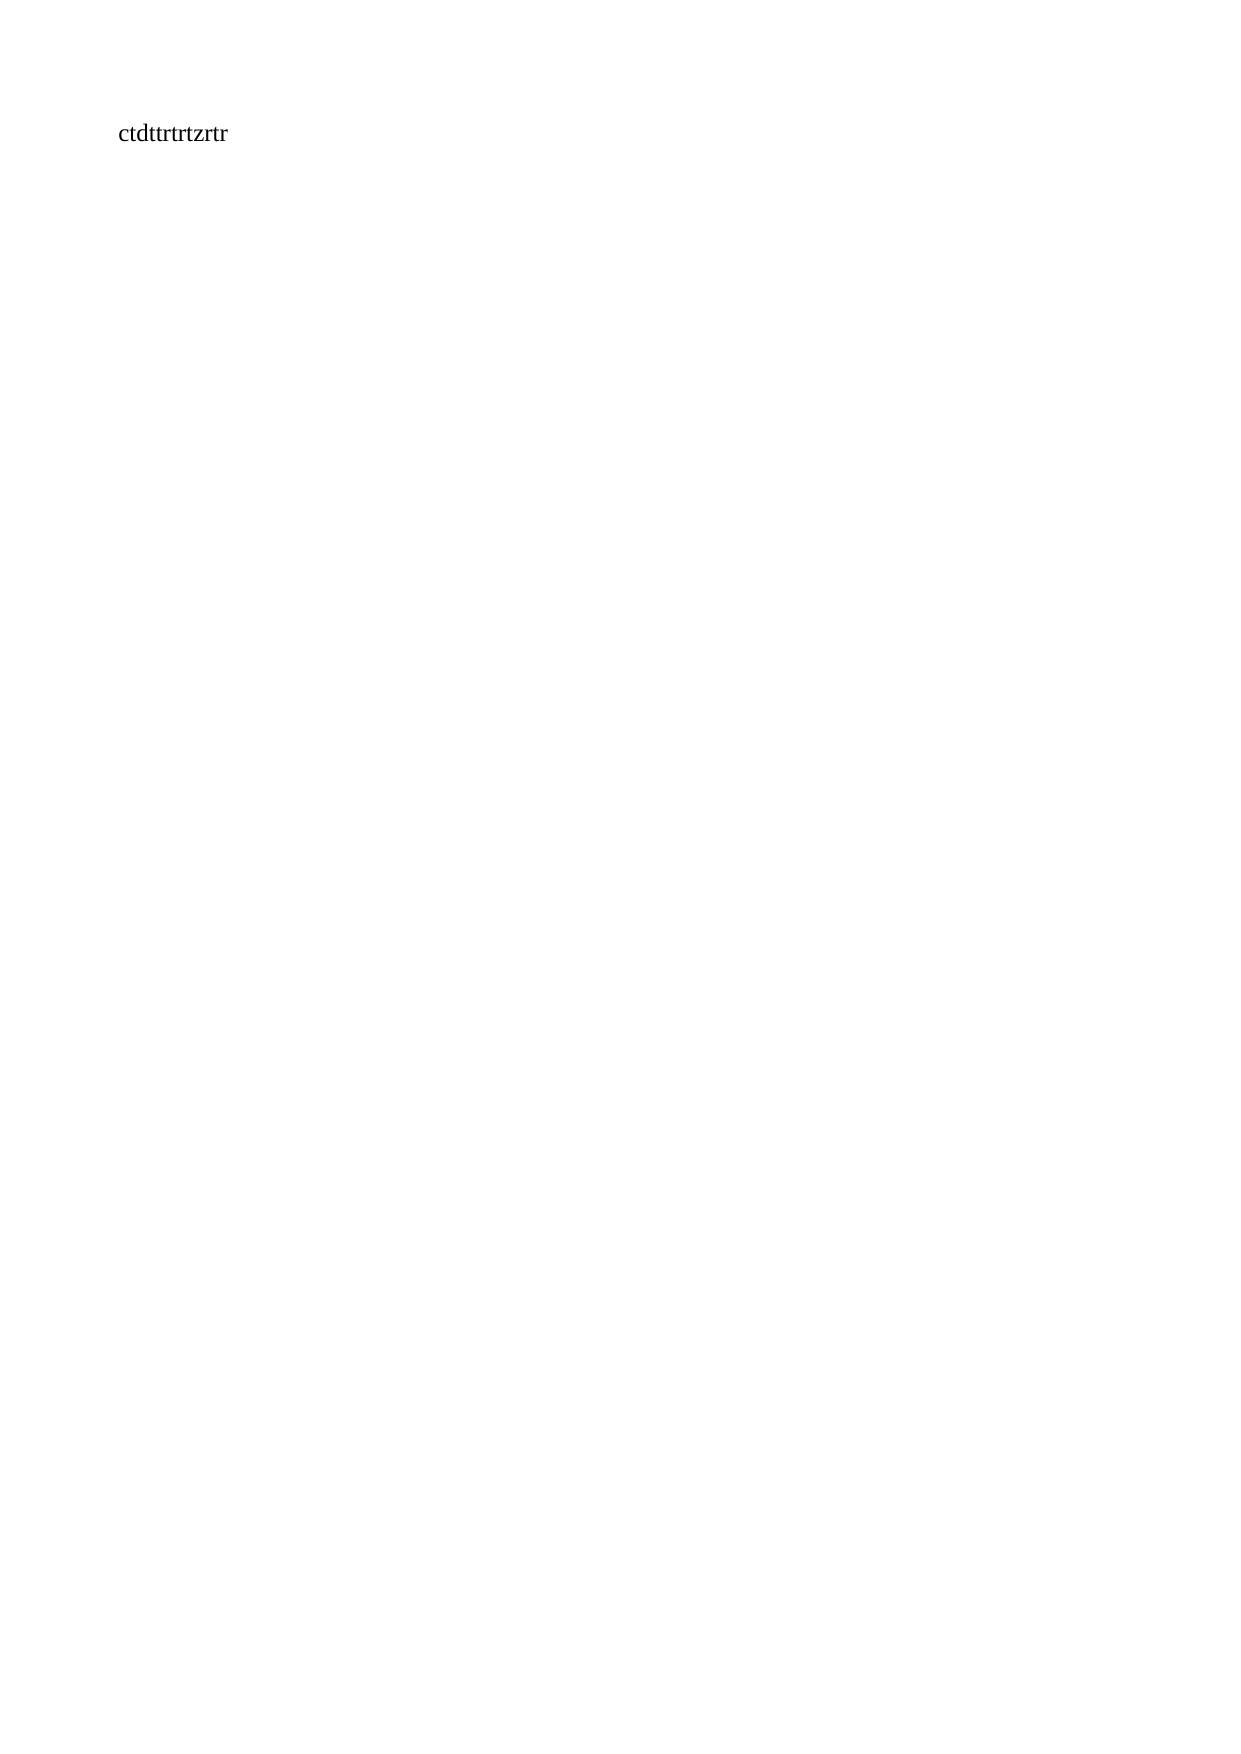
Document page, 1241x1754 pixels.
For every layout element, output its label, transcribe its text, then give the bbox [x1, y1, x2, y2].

text ctdttrtrtzrtr [118, 118, 1122, 147]
